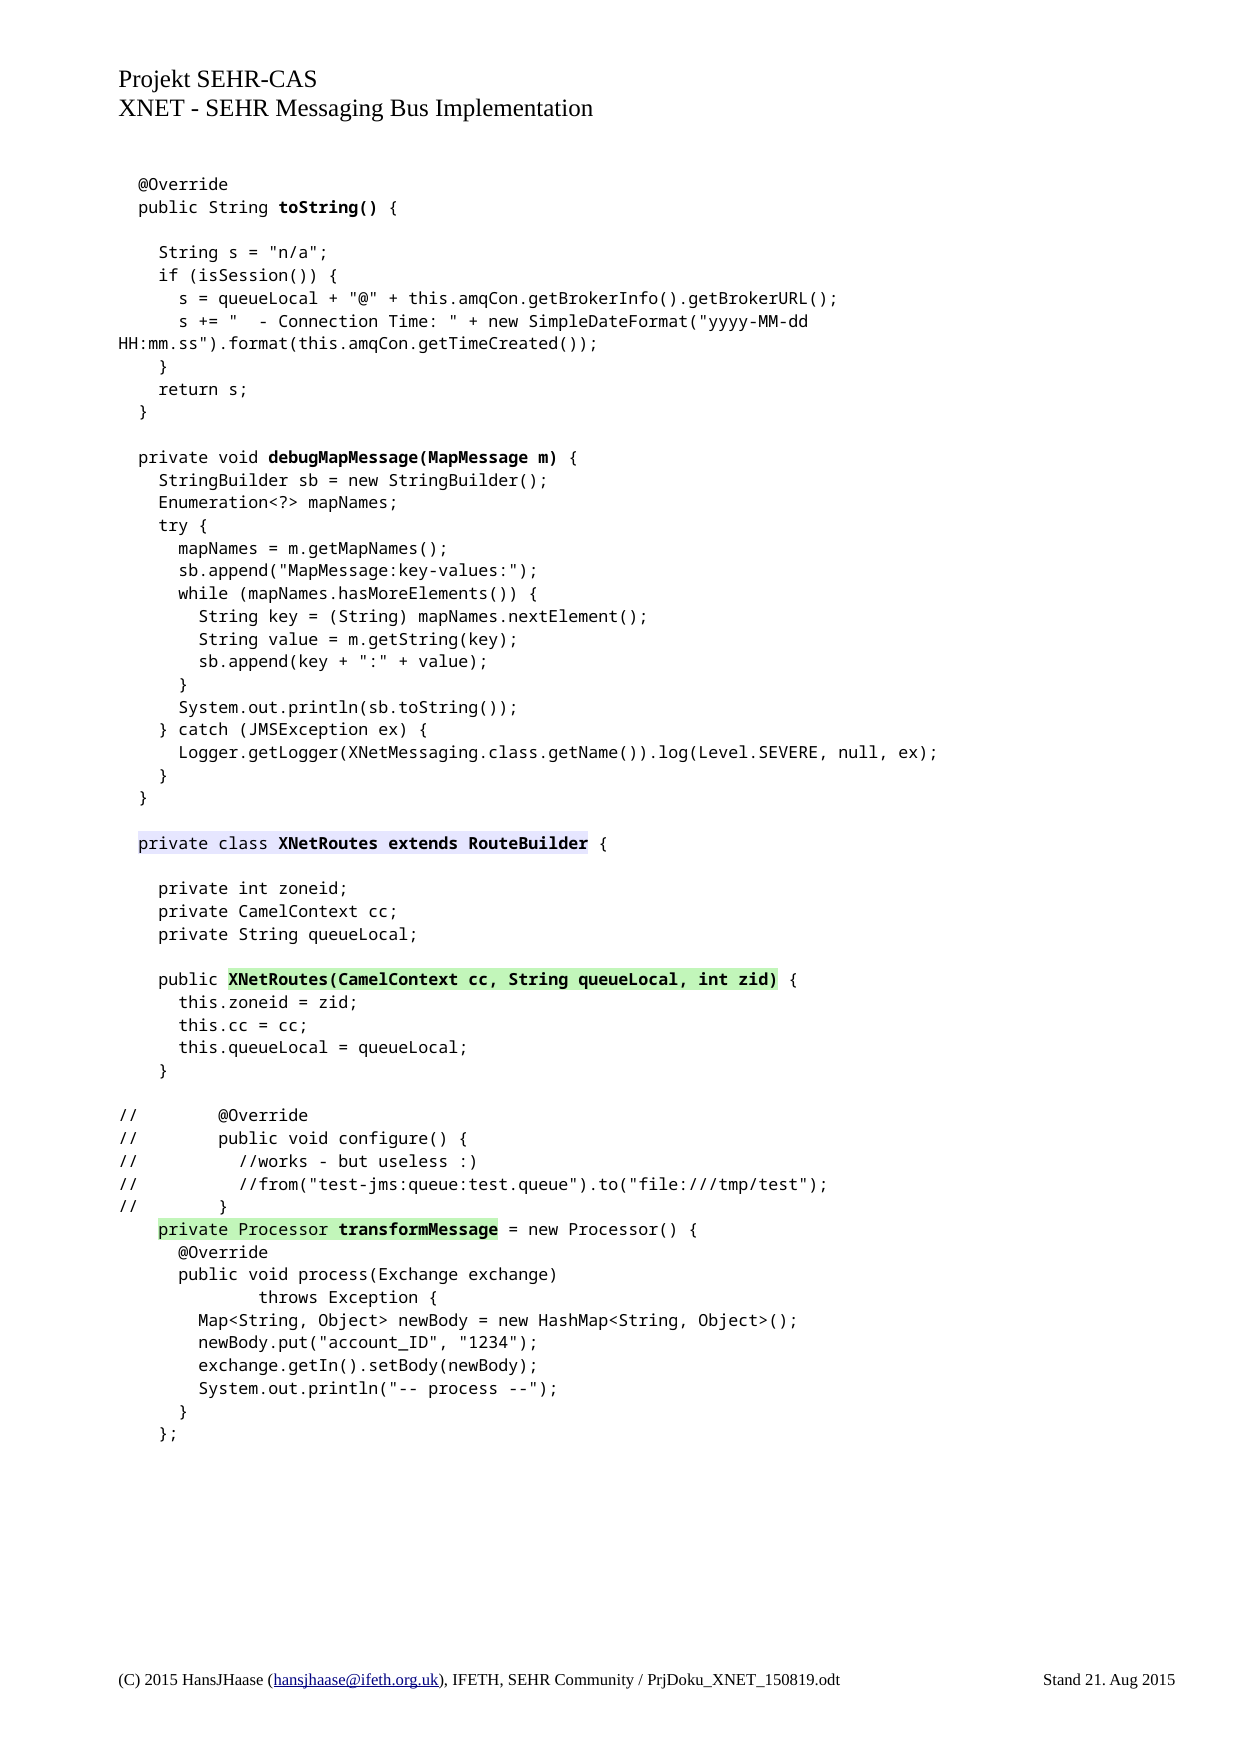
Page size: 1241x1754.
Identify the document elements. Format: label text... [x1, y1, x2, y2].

text while (mapNames.hasMoreElements()) { [118, 582, 1175, 604]
text String key = (String) mapNames.nextElement(); [118, 604, 1175, 627]
text private class XNetRoutes extends RouteBuilder { [118, 831, 1175, 854]
text newBody.put("account_ID", "1234"); [118, 1331, 1175, 1354]
text return s; [118, 377, 1175, 400]
text if (isSession()) { [118, 264, 1175, 286]
text // @Override [118, 1104, 1175, 1127]
text @Override [118, 1240, 1175, 1263]
text sb.append("MapMessage:key-values:"); [118, 559, 1175, 582]
text Map<String, Object> newBody = new HashMap<String, Object>(); [118, 1308, 1175, 1331]
text // //from("test-jms:queue:test.queue").to("file:///tmp/test"); [118, 1172, 1175, 1195]
text private Processor transformMessage = new Processor() { [118, 1217, 1175, 1240]
text System.out.println("-- process --"); [118, 1376, 1175, 1399]
text } catch (JMSException ex) { [118, 718, 1175, 741]
text } [118, 672, 1175, 695]
text @Override [118, 173, 1175, 196]
text private CamelContext cc; [118, 899, 1175, 922]
text throws Exception { [118, 1286, 1175, 1308]
text private String queueLocal; [118, 922, 1175, 945]
text // } [118, 1195, 1175, 1217]
text } [118, 763, 1175, 786]
text } [118, 400, 1175, 423]
text private void debugMapMessage(MapMessage m) { [118, 445, 1175, 468]
text } [118, 786, 1175, 809]
text Enumeration<?> mapNames; [118, 491, 1175, 513]
text System.out.println(sb.toString()); [118, 695, 1175, 718]
text private int zoneid; [118, 877, 1175, 899]
text } [118, 1058, 1175, 1081]
text public void process(Exchange exchange) [118, 1263, 1175, 1286]
text // public void configure() { [118, 1127, 1175, 1149]
text }; [118, 1422, 1175, 1444]
text } [118, 354, 1175, 377]
text StringBuilder sb = new StringBuilder(); [118, 468, 1175, 491]
text this.queueLocal = queueLocal; [118, 1036, 1175, 1058]
text // //works - but useless :) [118, 1149, 1175, 1172]
text String s = "n/a"; [118, 241, 1175, 264]
text public XNetRoutes(CamelContext cc, String queueLocal, int zid) { [118, 968, 1175, 990]
text try { [118, 513, 1175, 536]
text s = queueLocal + "@" + this.amqCon.getBrokerInfo().getBrokerURL(); [118, 286, 1175, 309]
text mapNames = m.getMapNames(); [118, 536, 1175, 559]
text } [118, 1399, 1175, 1422]
text String value = m.getString(key); [118, 627, 1175, 650]
text this.zoneid = zid; [118, 990, 1175, 1013]
text public String toString() { [118, 196, 1175, 218]
text sb.append(key + ":" + value); [118, 650, 1175, 672]
text exchange.getIn().setBody(newBody); [118, 1354, 1175, 1376]
text this.cc = cc; [118, 1013, 1175, 1036]
text s += " - Connection Time: " + new SimpleDateFormat("yyyy-MM-dd HH:mm.ss").format(this.amqCon.getTimeCreated()); [118, 309, 1175, 354]
text Logger.getLogger(XNetMessaging.class.getName()).log(Level.SEVERE, null, ex); [118, 741, 1175, 763]
